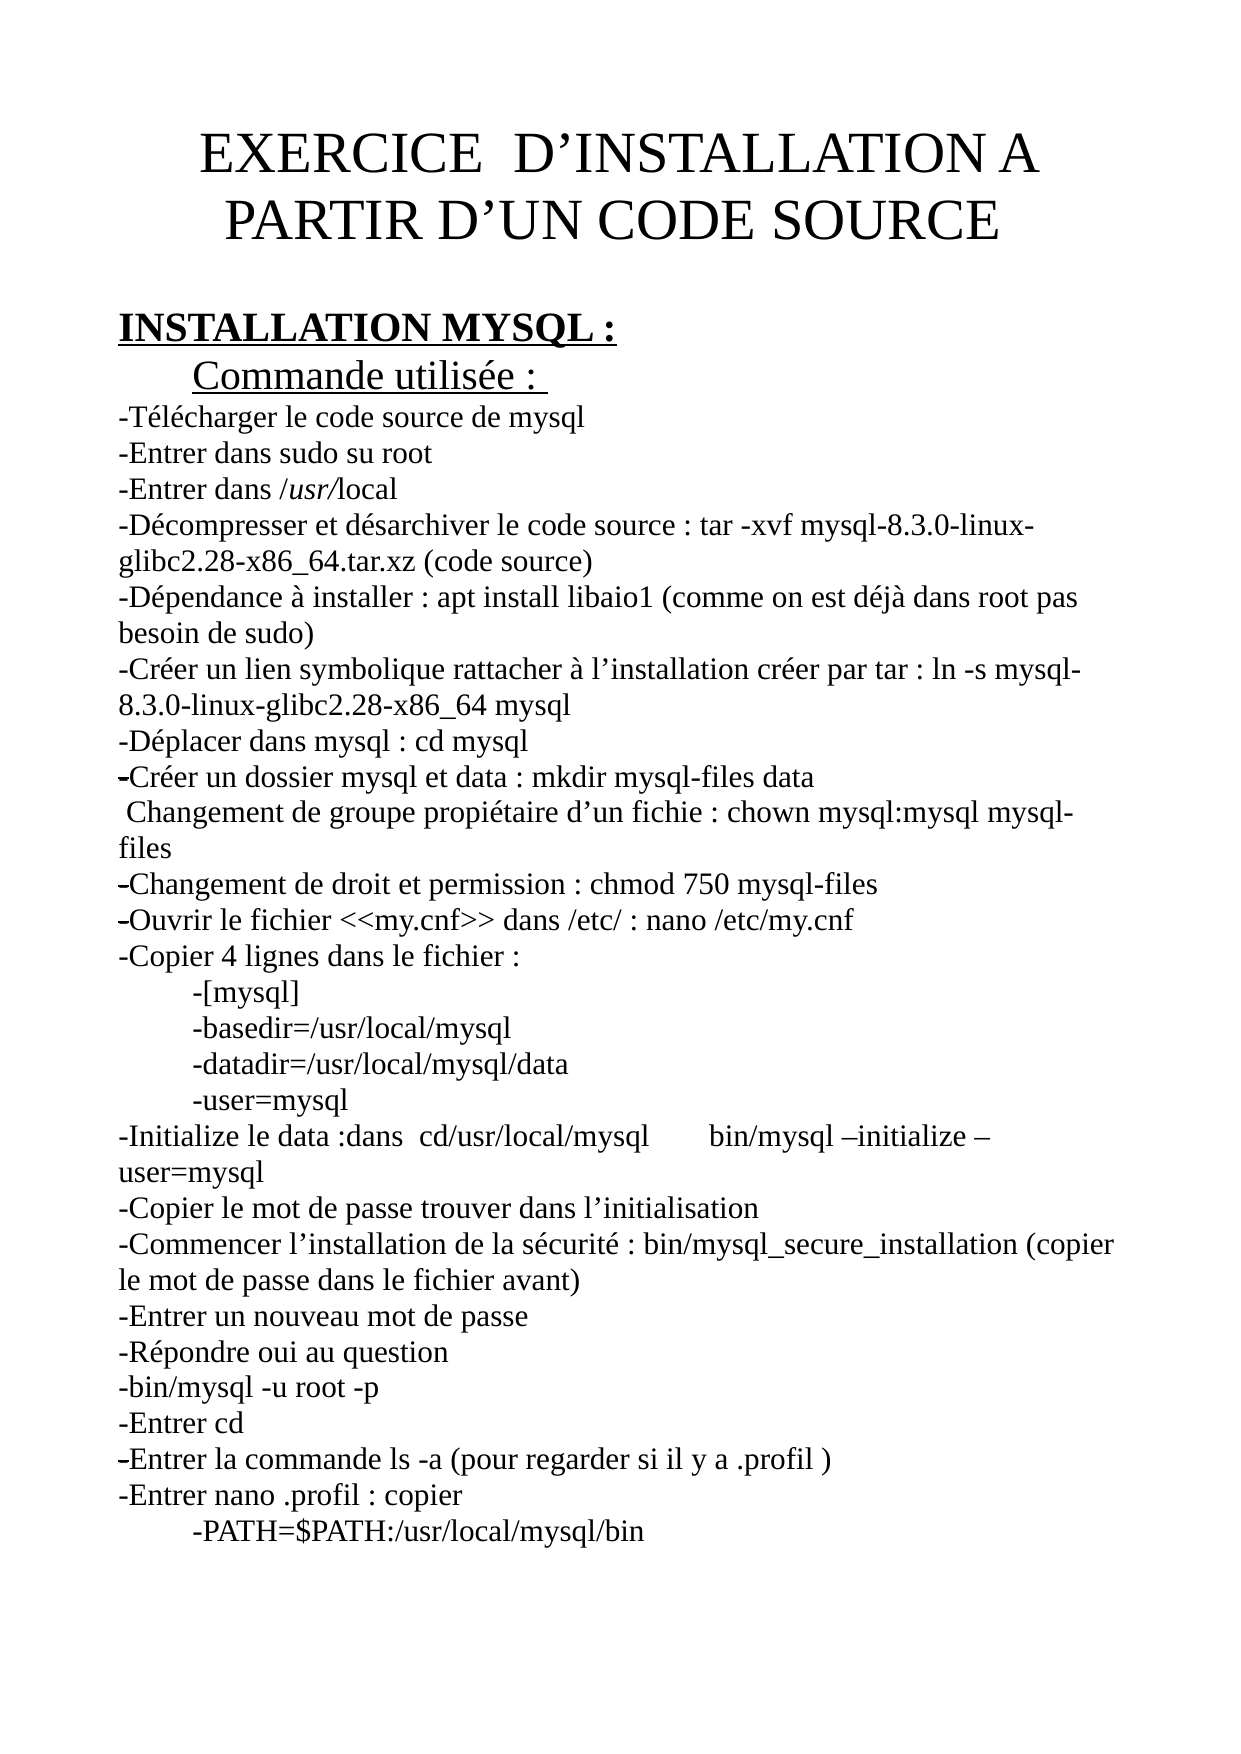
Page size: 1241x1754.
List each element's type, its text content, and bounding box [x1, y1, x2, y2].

text -Créer un dossier mysql et data : mkdir mysql-files data [118, 758, 1122, 794]
text -Décompresser et désarchiver le code source : tar -xvf mysql-8.3.0-linux-glibc2.28-x86_64.tar.xz (code source) [118, 506, 1122, 578]
text -[mysql] [118, 973, 1122, 1009]
text -Copier 4 lignes dans le fichier : [118, 937, 1122, 973]
text -PATH=$PATH:/usr/local/mysql/bin [118, 1512, 1122, 1548]
text -Entrer un nouveau mot de passe [118, 1297, 1122, 1333]
text -Ouvrir le fichier <<my.cnf>> dans /etc/ : nano /etc/my.cnf [118, 902, 1122, 937]
text INSTALLATION MYSQL : [118, 303, 1122, 351]
text -Déplacer dans mysql : cd mysql [118, 722, 1122, 758]
text -Initialize le data :dans cd/usr/local/mysql bin/mysql –initialize –user=mysql [118, 1117, 1122, 1189]
text -Créer un lien symbolique rattacher à l’installation créer par tar : ln -s mysql-8.3.0-linux-glibc2.28-x86_64 mysql [118, 650, 1122, 722]
text -Copier le mot de passe trouver dans l’initialisation [118, 1189, 1122, 1225]
text -bin/mysql -u root -p [118, 1369, 1122, 1405]
text -Répondre oui au question [118, 1333, 1122, 1369]
text -Entrer la commande ls -a (pour regarder si il y a .profil ) [118, 1441, 1122, 1477]
text EXERCICE D’INSTALLATION A PARTIR D’UN CODE SOURCE [118, 118, 1122, 252]
text -Entrer cd [118, 1405, 1122, 1441]
text -datadir=/usr/local/mysql/data [118, 1045, 1122, 1081]
text -basedir=/usr/local/mysql [118, 1009, 1122, 1045]
text -user=mysql [118, 1081, 1122, 1117]
text -Commencer l’installation de la sécurité : bin/mysql_secure_installation (copier le mot de passe dans le fichier avant) [118, 1225, 1122, 1297]
text Commande utilisée : [118, 351, 1122, 398]
text -Dépendance à installer : apt install libaio1 (comme on est déjà dans root pas besoin de sudo) [118, 578, 1122, 650]
text -Entrer nano .profil : copier [118, 1477, 1122, 1512]
text -Télécharger le code source de mysql [118, 398, 1122, 434]
text -Entrer dans /usr/local [118, 470, 1122, 506]
text -Entrer dans sudo su root [118, 434, 1122, 470]
text Changement de groupe propiétaire d’un fichie : chown mysql:mysql mysql-files [118, 794, 1122, 866]
text -Changement de droit et permission : chmod 750 mysql-files [118, 866, 1122, 902]
